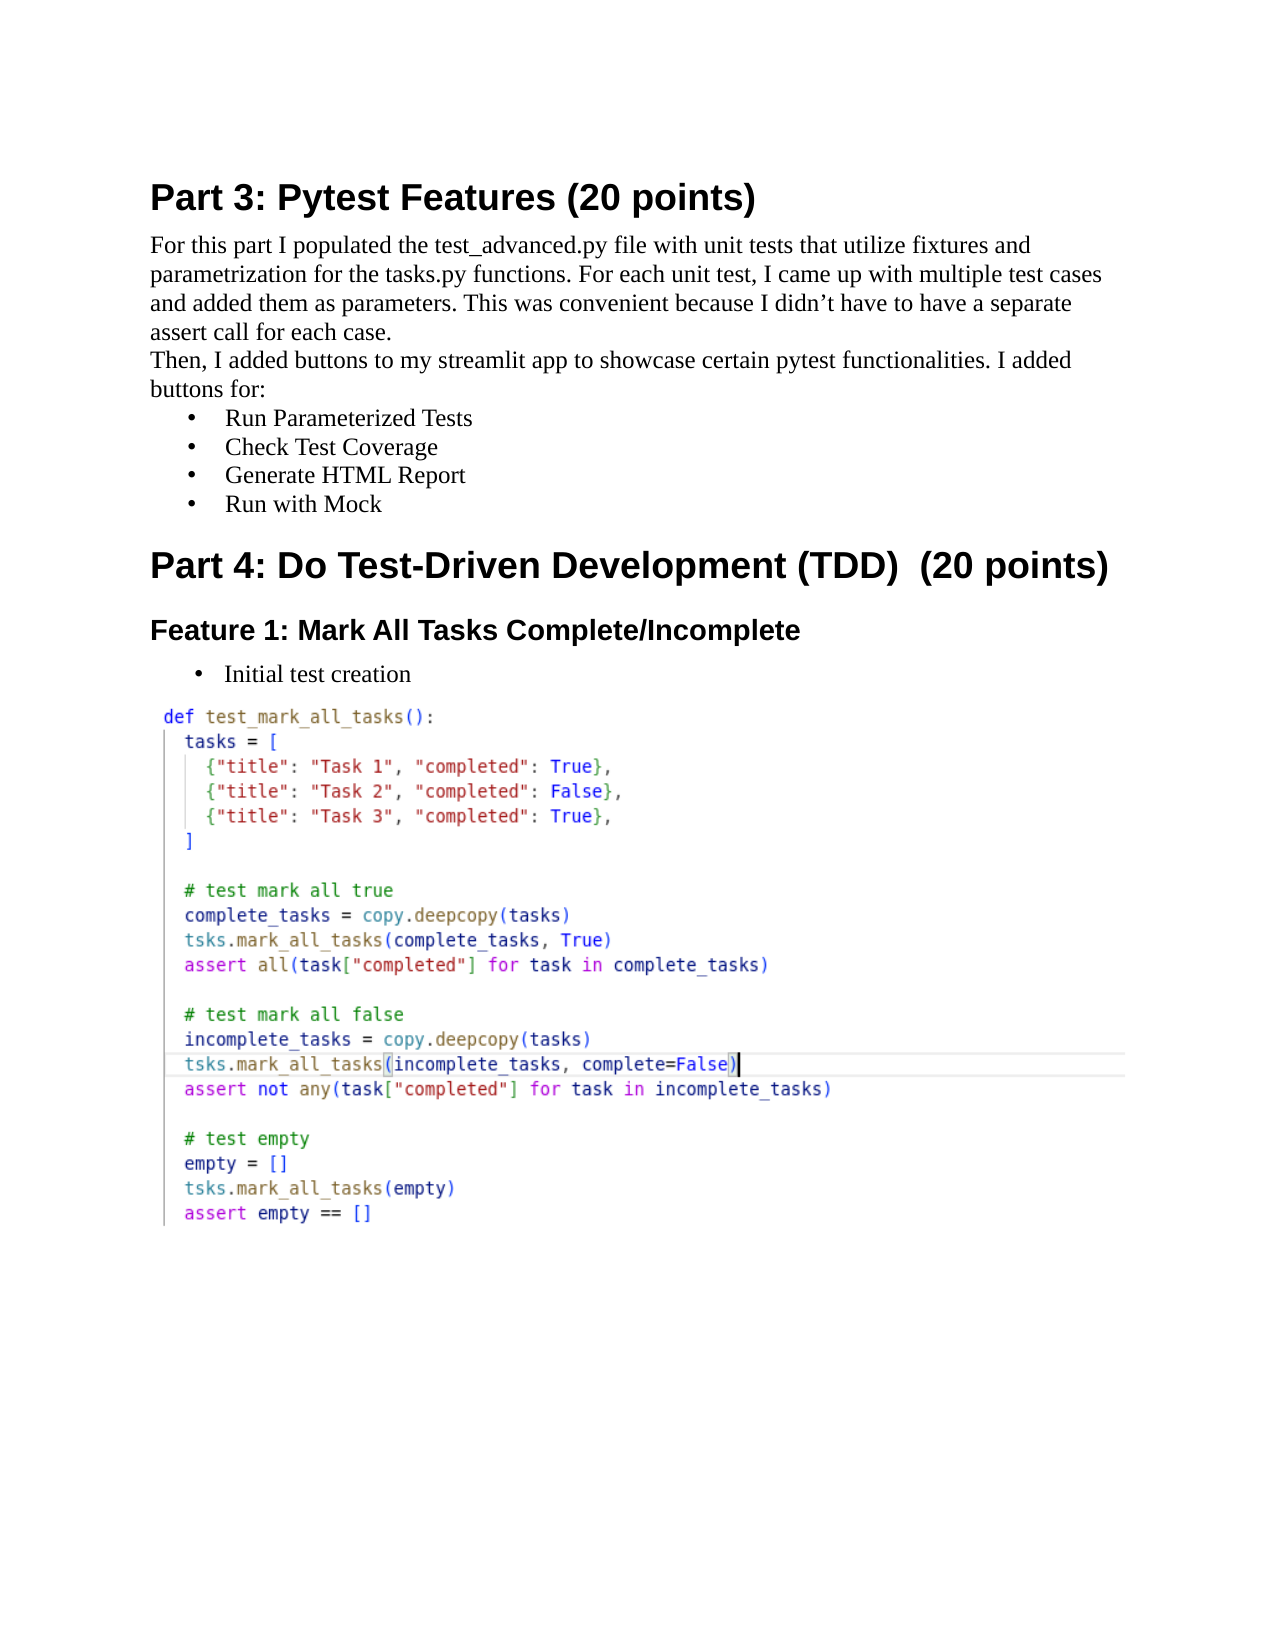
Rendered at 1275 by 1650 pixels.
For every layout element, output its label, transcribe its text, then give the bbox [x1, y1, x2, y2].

list Generate HTML Report [187, 461, 1125, 489]
list Run Parameterized Tests [187, 403, 1125, 432]
list Run with Mock [187, 489, 1125, 518]
subtitle Part 3: Pytest Features (20 points) [150, 175, 1125, 218]
subtitle Part 4: Do Test-Driven Development (TDD) (20 points) [150, 543, 1125, 586]
subtitle Feature 1: Mark All Tasks Complete/Incomplete [150, 613, 1125, 647]
list Initial test creation [194, 659, 1125, 688]
list Check Test Coverage [187, 432, 1125, 461]
picture [150, 692, 1125, 1230]
text Then, I added buttons to my streamlit app to showcase certain pytest functionalities. I added buttons for: [150, 346, 1125, 403]
text For this part I populated the test_advanced.py file with unit tests that utilize fixtures and parametrization for the tasks.py functions. For each unit test, I came up with multiple test cases and added them as parameters. This was convenient because I didn’t have to have a separate assert call for each case. [150, 231, 1125, 346]
